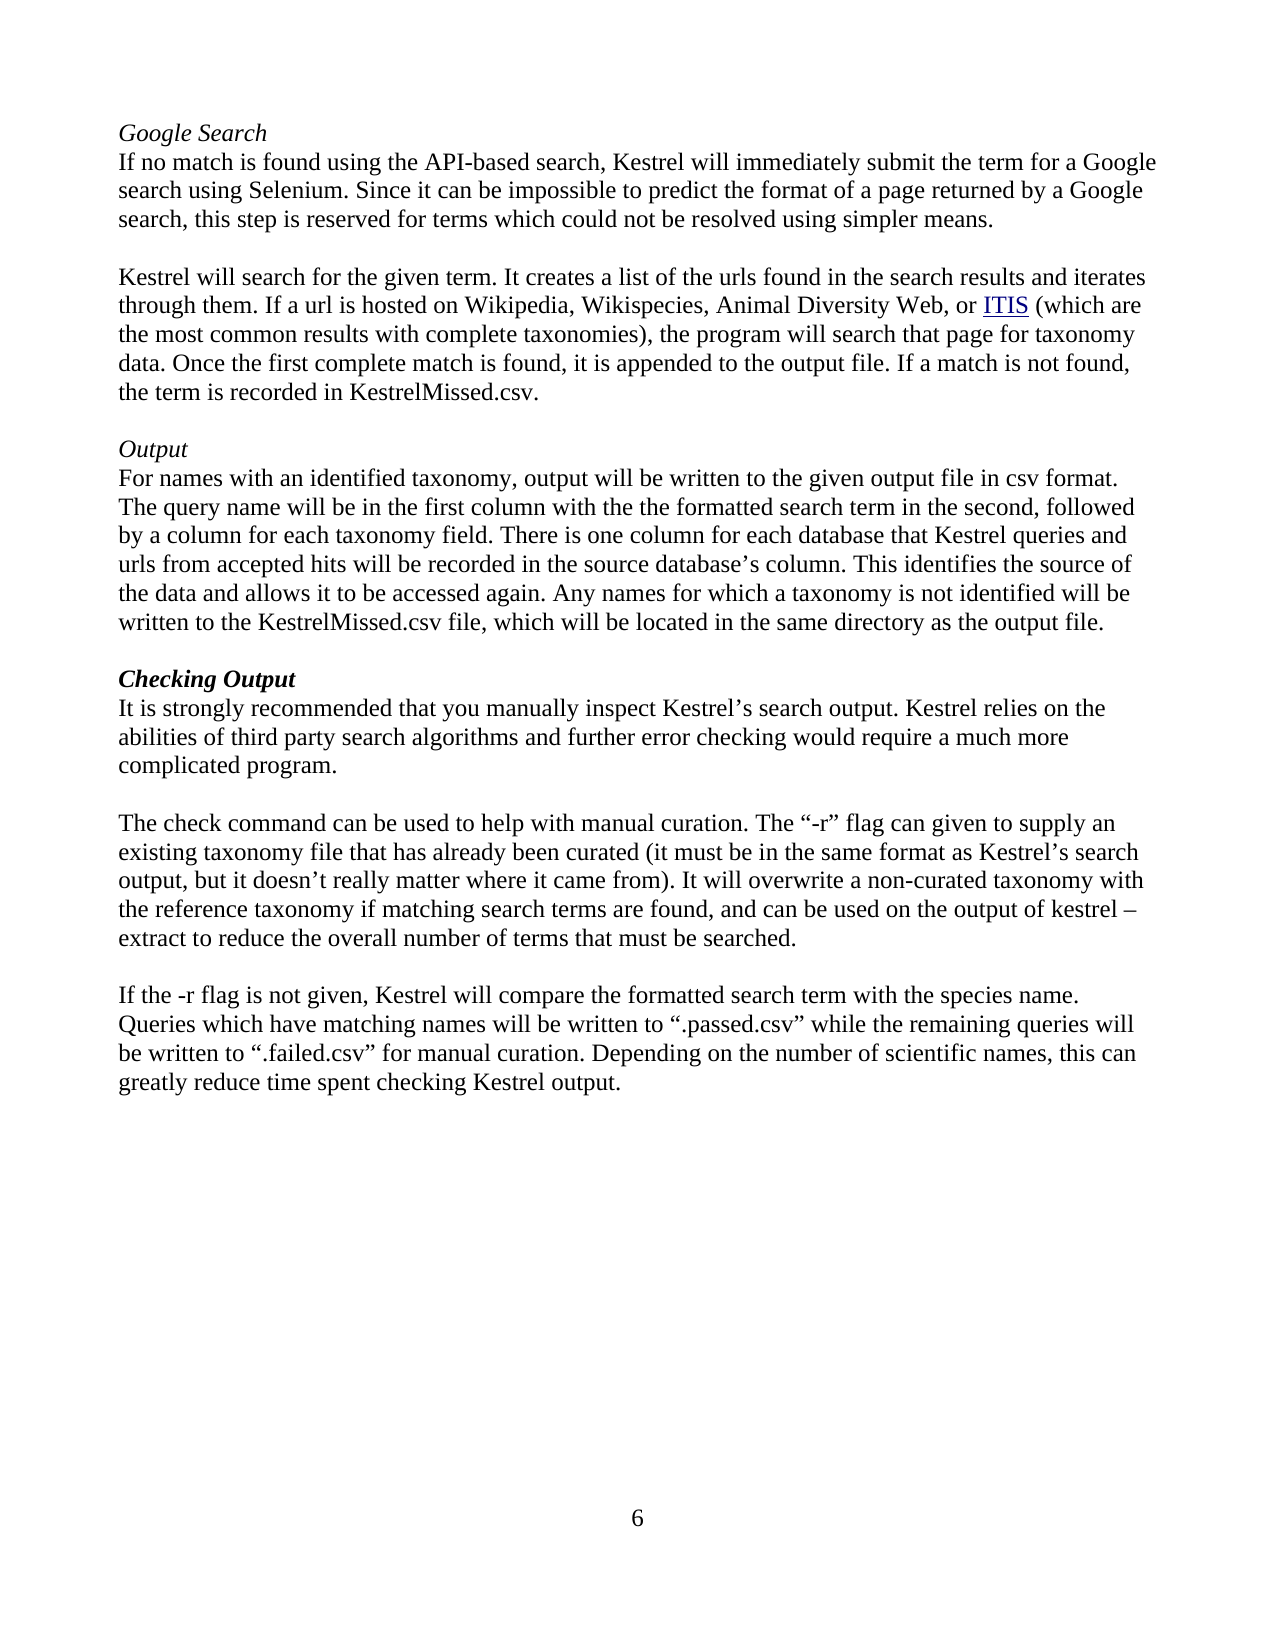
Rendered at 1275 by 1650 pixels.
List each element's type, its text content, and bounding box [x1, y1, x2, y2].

text Google Search [118, 118, 1157, 147]
text Output [118, 434, 1157, 463]
text If no match is found using the API-based search, Kestrel will immediately submit the term for a Google search using Selenium. Since it can be impossible to predict the format of a page returned by a Google search, this step is reserved for terms which could not be resolved using simpler means. [118, 147, 1157, 233]
text If the -r flag is not given, Kestrel will compare the formatted search term with the species name. Queries which have matching names will be written to “.passed.csv” while the remaining queries will be written to “.failed.csv” for manual curation. Depending on the number of scientific names, this can greatly reduce time spent checking Kestrel output. [118, 981, 1157, 1096]
text Kestrel will search for the given term. It creates a list of the urls found in the search results and iterates through them. If a url is hosted on Wikipedia, Wikispecies, Animal Diversity Web, or ITIS (which are the most common results with complete taxonomies), the program will search that page for taxonomy data. Once the first complete match is found, it is appended to the output file. If a match is not found, the term is recorded in KestrelMissed.csv. [118, 262, 1157, 406]
text Checking Output [118, 664, 1157, 693]
text The check command can be used to help with manual curation. The “-r” flag can given to supply an existing taxonomy file that has already been curated (it must be in the same format as Kestrel’s search output, but it doesn’t really matter where it came from). It will overwrite a non-curated taxonomy with the reference taxonomy if matching search terms are found, and can be used on the output of kestrel –extract to reduce the overall number of terms that must be searched. [118, 808, 1157, 952]
text It is strongly recommended that you manually inspect Kestrel’s search output. Kestrel relies on the abilities of third party search algorithms and further error checking would require a much more complicated program. [118, 693, 1157, 779]
text For names with an identified taxonomy, output will be written to the given output file in csv format. The query name will be in the first column with the the formatted search term in the second, followed by a column for each taxonomy field. There is one column for each database that Kestrel queries and urls from accepted hits will be recorded in the source database’s column. This identifies the source of the data and allows it to be accessed again. Any names for which a taxonomy is not identified will be written to the KestrelMissed.csv file, which will be located in the same directory as the output file. [118, 463, 1157, 636]
